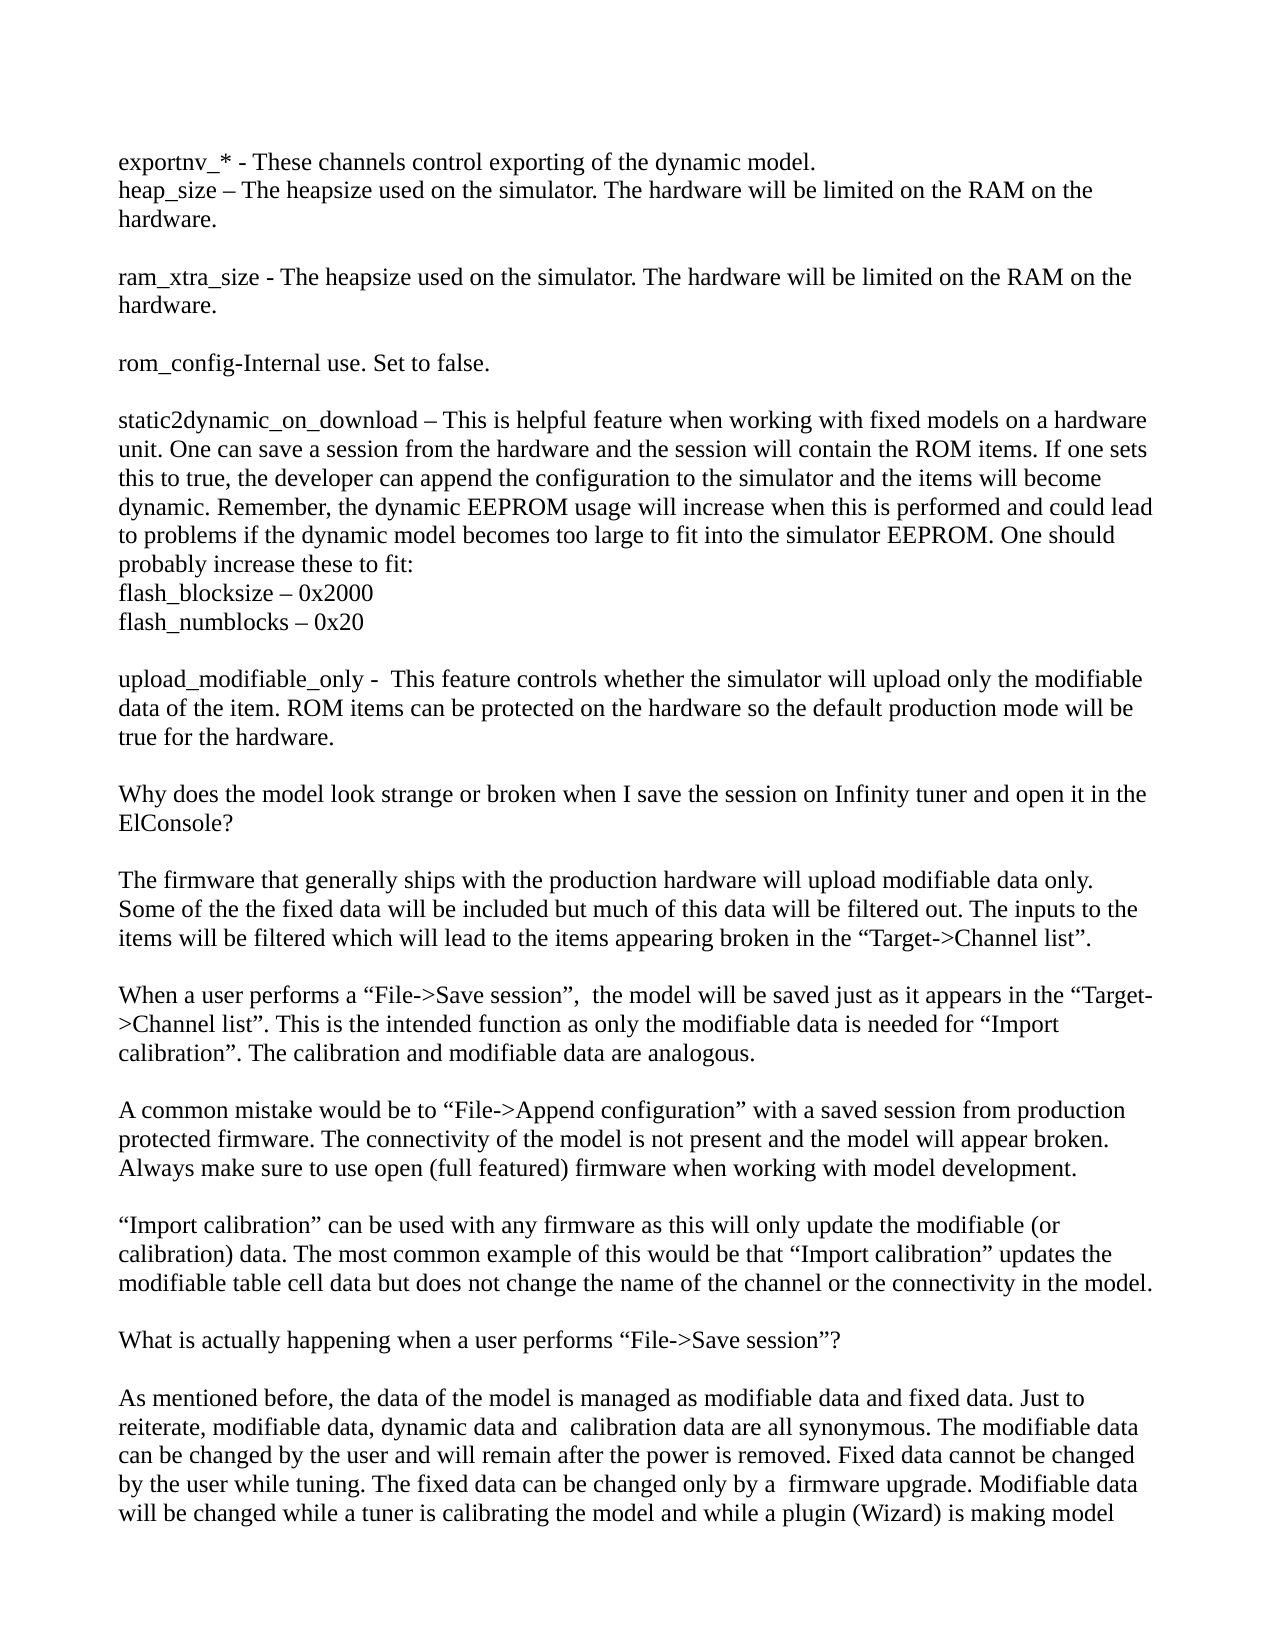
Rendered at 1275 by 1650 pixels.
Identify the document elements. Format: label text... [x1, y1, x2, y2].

text “Import calibration” can be used with any firmware as this will only update the modifiable (or calibration) data. The most common example of this would be that “Import calibration” updates the modifiable table cell data but does not change the name of the channel or the connectivity in the model. [118, 1211, 1157, 1297]
text flash_numblocks – 0x20 [118, 607, 1157, 636]
text upload_modifiable_only - This feature controls whether the simulator will upload only the modifiable data of the item. ROM items can be protected on the hardware so the default production mode will be true for the hardware. [118, 664, 1157, 751]
text Why does the model look strange or broken when I save the session on Infinity tuner and open it in the ElConsole? [118, 779, 1157, 837]
text ram_xtra_size - The heapsize used on the simulator. The hardware will be limited on the RAM on the hardware. [118, 262, 1157, 319]
text What is actually happening when a user performs “File->Save session”? [118, 1326, 1157, 1354]
text heap_size – The heapsize used on the simulator. The hardware will be limited on the RAM on the hardware. [118, 176, 1157, 233]
text static2dynamic_on_download – This is helpful feature when working with fixed models on a hardware unit. One can save a session from the hardware and the session will contain the ROM items. If one sets this to true, the developer can append the configuration to the simulator and the items will become dynamic. Remember, the dynamic EEPROM usage will increase when this is performed and could lead to problems if the dynamic model becomes too large to fit into the simulator EEPROM. One should probably increase these to fit: [118, 406, 1157, 578]
text As mentioned before, the data of the model is managed as modifiable data and fixed data. Just to reiterate, modifiable data, dynamic data and calibration data are all synonymous. The modifiable data can be changed by the user and will remain after the power is removed. Fixed data cannot be changed by the user while tuning. The fixed data can be changed only by a firmware upgrade. Modifiable data will be changed while a tuner is calibrating the model and while a plugin (Wizard) is making model [118, 1383, 1157, 1527]
text exportnv_* - These channels control exporting of the dynamic model. [118, 147, 1157, 176]
text rom_config-Internal use. Set to false. [118, 348, 1157, 377]
text flash_blocksize – 0x2000 [118, 578, 1157, 607]
text When a user performs a “File->Save session”, the model will be saved just as it appears in the “Target->Channel list”. This is the intended function as only the modifiable data is needed for “Import calibration”. The calibration and modifiable data are analogous. [118, 981, 1157, 1067]
text A common mistake would be to “File->Append configuration” with a saved session from production protected firmware. The connectivity of the model is not present and the model will appear broken. Always make sure to use open (full featured) firmware when working with model development. [118, 1096, 1157, 1182]
text The firmware that generally ships with the production hardware will upload modifiable data only. Some of the the fixed data will be included but much of this data will be filtered out. The inputs to the items will be filtered which will lead to the items appearing broken in the “Target->Channel list”. [118, 866, 1157, 952]
